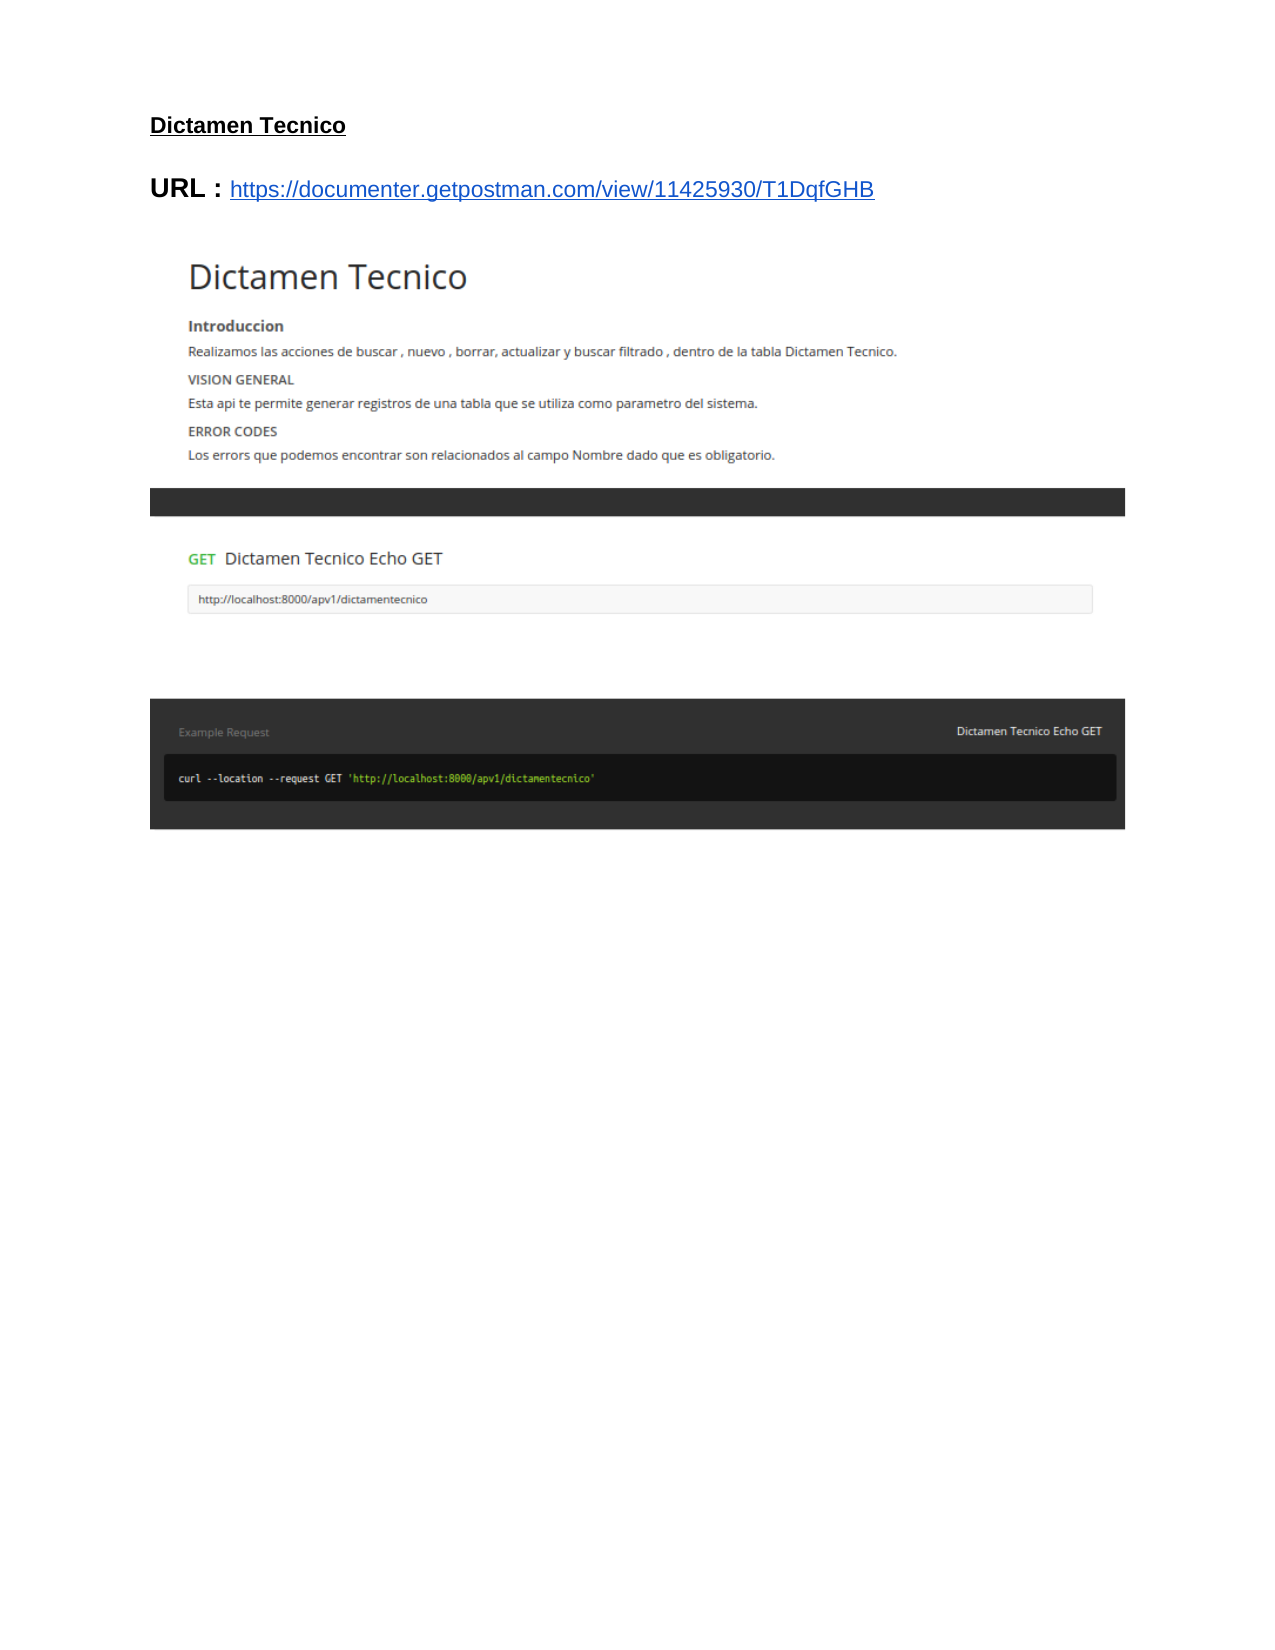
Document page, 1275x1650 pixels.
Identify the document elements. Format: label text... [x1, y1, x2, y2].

subtitle URL : https://documenter.getpostman.com/view/11425930/T1DqfGHB [150, 172, 1125, 203]
picture [150, 241, 1125, 840]
text Dictamen Tecnico [150, 112, 1125, 139]
